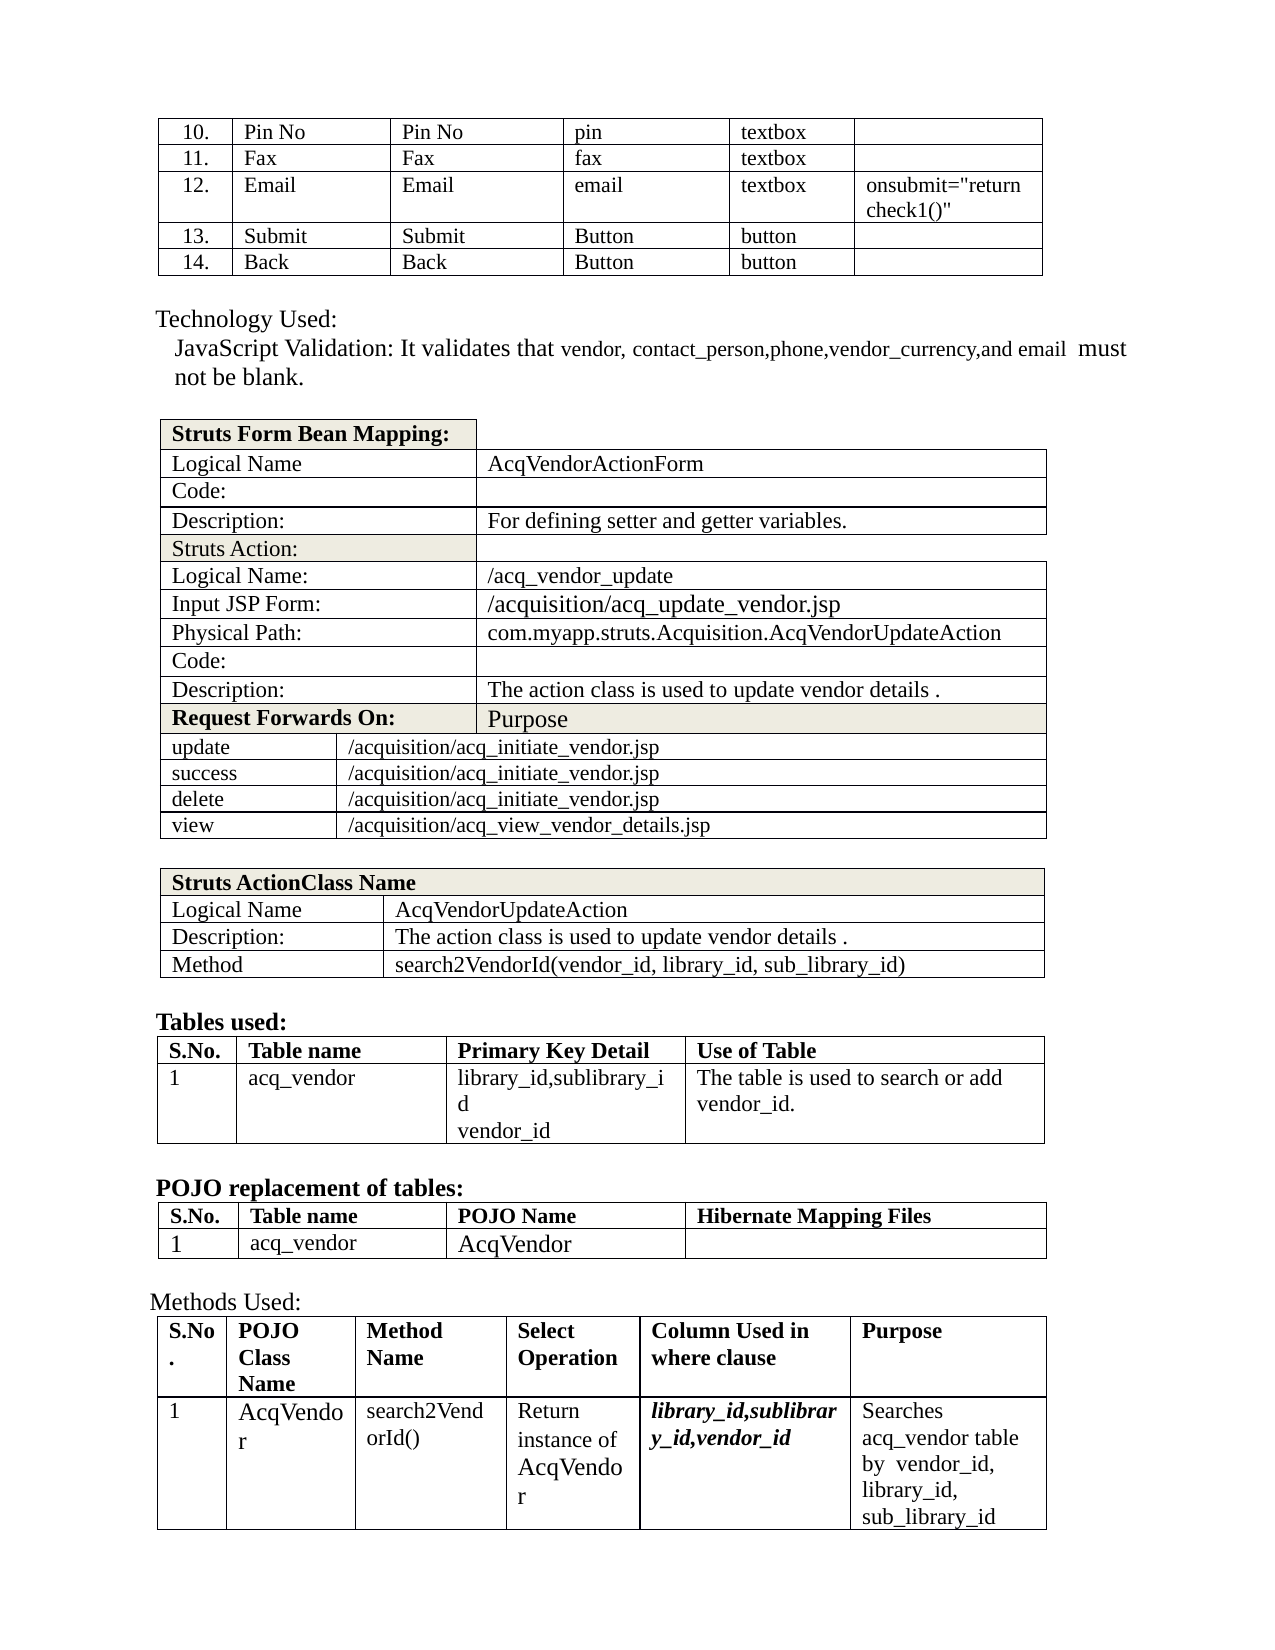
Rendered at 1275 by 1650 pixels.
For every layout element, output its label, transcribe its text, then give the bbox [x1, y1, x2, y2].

table_cell /acq_vendor_update [477, 562, 1046, 588]
table_header POJO Name [447, 1203, 685, 1228]
table_cell 13. [159, 223, 232, 248]
table_cell onsubmit="return check1()" [855, 172, 1042, 222]
table_cell button [730, 223, 854, 248]
table_header Column Used in where clause [641, 1317, 850, 1396]
list not be blank. [118, 362, 1157, 391]
table_cell /acquisition/acq_initiate_vendor.jsp [337, 734, 1046, 759]
table_cell 14. [159, 249, 232, 274]
table_header Use of Table [686, 1037, 1044, 1063]
table_cell Request Forwards On: [161, 704, 476, 733]
list JavaScript Validation: It validates that vendor, contact_person,phone,vendor_currency,and email must [118, 333, 1157, 362]
table_cell [855, 145, 1042, 171]
table_cell Button [564, 223, 729, 248]
list Technology Used: [118, 304, 1157, 333]
table_header Struts ActionClass Name [161, 869, 1044, 895]
table_cell 1 [158, 1064, 236, 1143]
table_cell search2VendorId() [356, 1398, 506, 1529]
table_cell search2VendorId(vendor_id, library_id, sub_library_id) [384, 951, 1044, 977]
table_cell Logical Name: [161, 562, 476, 588]
table_cell Email [233, 172, 390, 222]
table_cell The table is used to search or add vendor_id. [686, 1064, 1044, 1143]
table_cell 1 [158, 1398, 226, 1529]
table_cell Logical Name [161, 450, 476, 477]
table_header Select Operation [507, 1317, 639, 1396]
table_cell Button [564, 249, 729, 274]
table_header POJO Class Name [227, 1317, 355, 1396]
table_cell fax [564, 145, 729, 171]
table_cell 11. [159, 145, 232, 171]
table_cell The action class is used to update vendor details . [477, 677, 1046, 703]
table_cell [477, 647, 1046, 676]
table_header [477, 419, 1046, 449]
table_cell The action class is used to update vendor details . [384, 923, 1044, 950]
table_cell AcqVendor [227, 1398, 355, 1529]
table_cell acq_vendor [237, 1064, 446, 1143]
table_cell AcqVendorUpdateAction [384, 896, 1044, 922]
table_cell Pin No [233, 119, 390, 144]
table_cell 10. [159, 119, 232, 144]
table_cell Fax [391, 145, 563, 171]
table_cell Searches acq_vendor table by vendor_id, library_id, sub_library_id [851, 1398, 1046, 1529]
table_cell Input JSP Form: [161, 590, 476, 618]
table_cell Code: [161, 647, 476, 676]
table_header Method Name [356, 1317, 506, 1396]
table_cell Code: [161, 478, 476, 506]
table_cell [855, 119, 1042, 144]
table_cell 1 [159, 1229, 238, 1258]
table_cell Physical Path: [161, 619, 476, 646]
table_cell [477, 478, 1046, 506]
table_header Hibernate Mapping Files [686, 1203, 1046, 1228]
table_cell Description: [161, 677, 476, 703]
table_cell library_id,sublibrary_id vendor_id [447, 1064, 685, 1143]
table_cell acq_vendor [239, 1229, 446, 1258]
table_header Table name [239, 1203, 446, 1228]
table_header Purpose [851, 1317, 1046, 1396]
table_cell Pin No [391, 119, 563, 144]
table_cell /acquisition/acq_view_vendor_details.jsp [337, 813, 1046, 838]
table_cell library_id,sublibrary_id,vendor_id [641, 1398, 850, 1529]
table_cell [686, 1229, 1046, 1258]
table_cell Submit [233, 223, 390, 248]
list Methods Used: [118, 1287, 1157, 1316]
table_cell Fax [233, 145, 390, 171]
table_cell For defining setter and getter variables. [477, 508, 1046, 534]
table_header S.No. [158, 1037, 236, 1063]
table_cell Struts Action: [161, 535, 476, 561]
table_cell [855, 223, 1042, 248]
table_header S.No. [158, 1317, 226, 1396]
list Tables used: [118, 1007, 1157, 1036]
table_cell [477, 535, 1046, 561]
table_cell 12. [159, 172, 232, 222]
table_cell Submit [391, 223, 563, 248]
table_cell button [730, 249, 854, 274]
table_cell Back [233, 249, 390, 274]
table_cell update [161, 734, 336, 759]
table_cell com.myapp.struts.Acquisition.AcqVendorUpdateAction [477, 619, 1046, 646]
table_cell Method [161, 951, 383, 977]
table_cell pin [564, 119, 729, 144]
table_header Struts Form Bean Mapping: [161, 420, 476, 449]
list POJO replacement of tables: [118, 1173, 1157, 1202]
table_cell Description: [161, 923, 383, 950]
table_cell Return instance of AcqVendor [507, 1398, 639, 1529]
table_cell textbox [730, 119, 854, 144]
table_cell Logical Name [161, 896, 383, 922]
table_cell /acquisition/acq_update_vendor.jsp [477, 590, 1046, 618]
table_cell Purpose [477, 704, 1046, 733]
table_cell /acquisition/acq_initiate_vendor.jsp [337, 786, 1046, 811]
table_cell view [161, 813, 336, 838]
table_cell /acquisition/acq_initiate_vendor.jsp [337, 760, 1046, 785]
table_cell delete [161, 786, 336, 811]
table_cell success [161, 760, 336, 785]
table_cell email [564, 172, 729, 222]
table_header Table name [237, 1037, 446, 1063]
table_cell AcqVendorActionForm [477, 450, 1046, 477]
table_cell Email [391, 172, 563, 222]
table_header Primary Key Detail [447, 1037, 685, 1063]
table_header S.No. [159, 1203, 238, 1228]
table_cell textbox [730, 172, 854, 222]
table_cell textbox [730, 145, 854, 171]
table_cell AcqVendor [447, 1229, 685, 1258]
table_cell Back [391, 249, 563, 274]
table_cell [855, 249, 1042, 274]
table_cell Description: [161, 508, 476, 534]
